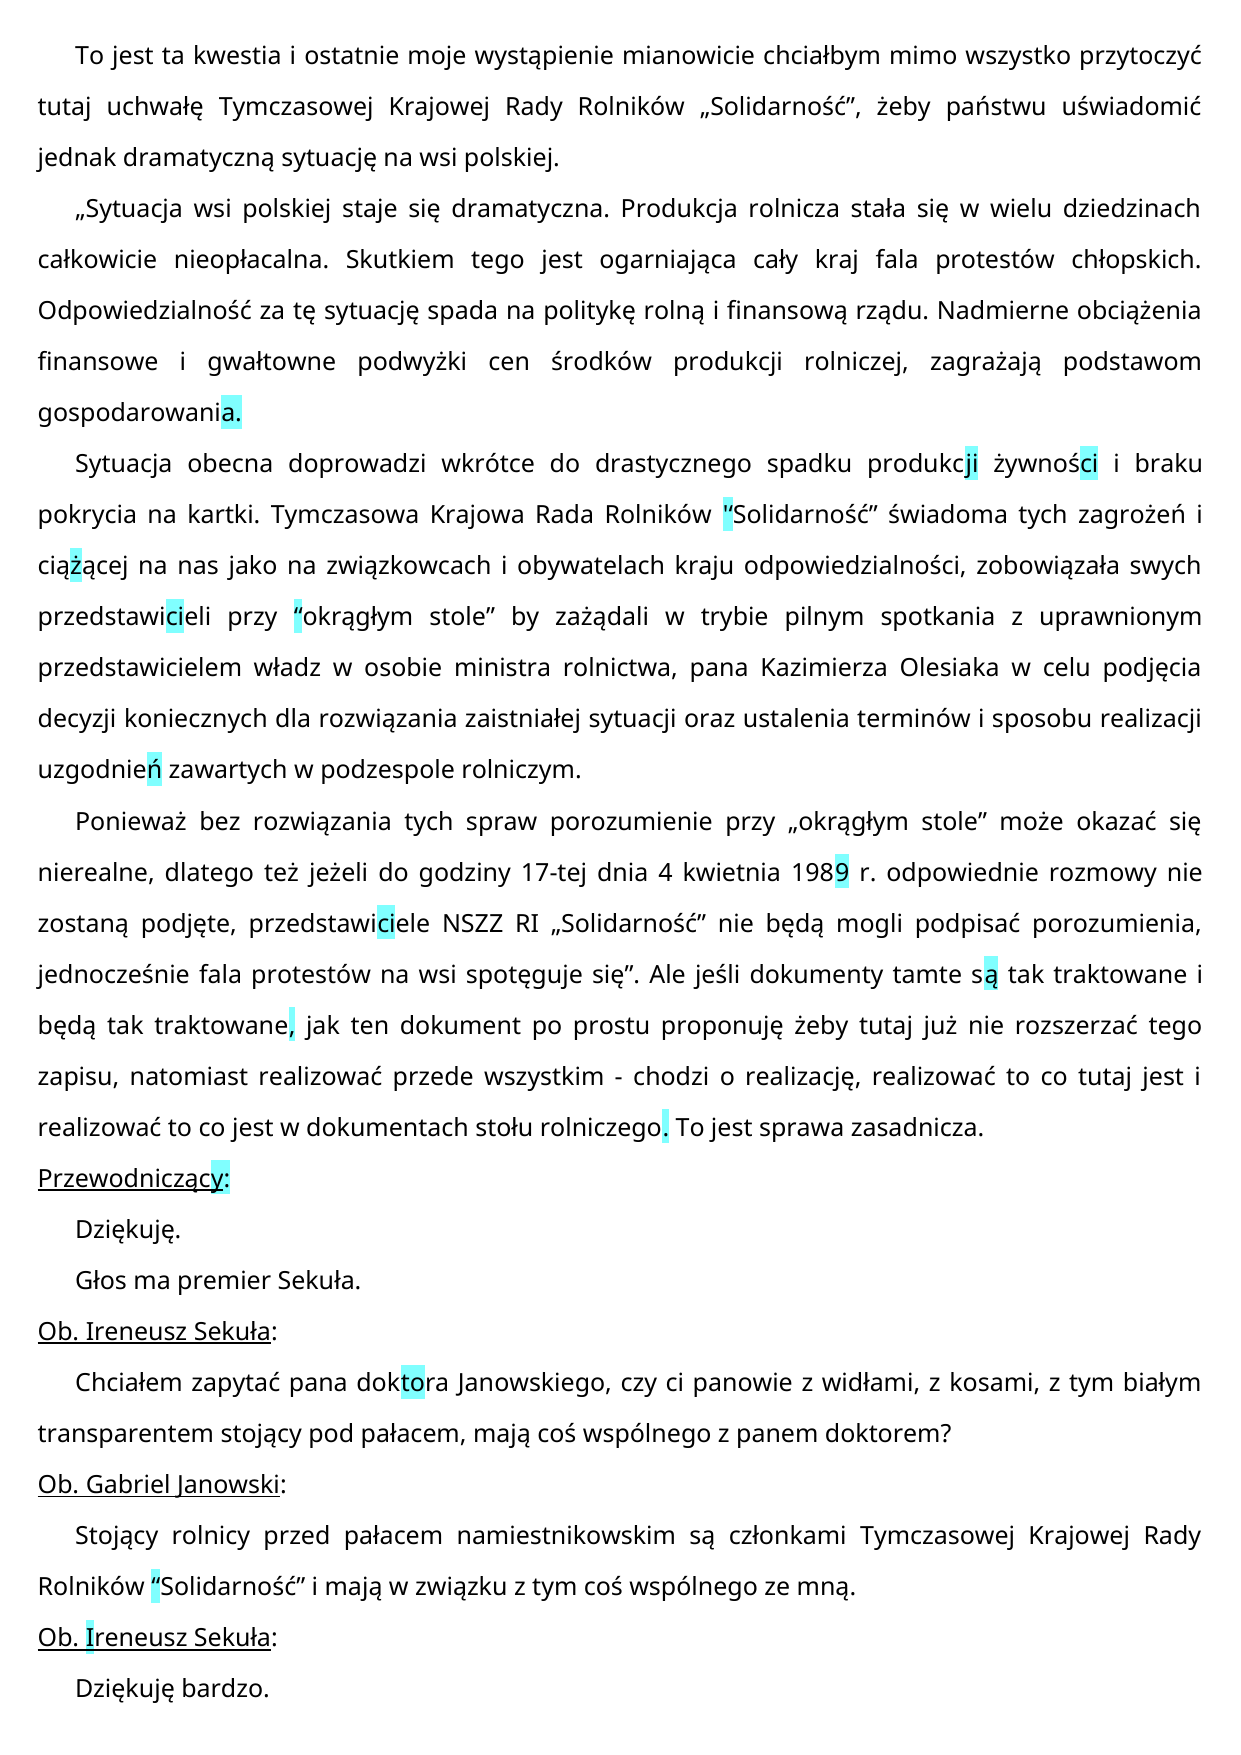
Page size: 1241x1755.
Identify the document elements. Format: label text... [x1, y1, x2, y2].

text To jest ta kwestia i ostatnie moje wystąpienie mianowicie chciałbym mimo wszystko przytoczyć tutaj uchwałę Tymczasowej Krajowej Rady Rolników „Solidarność”, żeby państwu uświadomić jednak dramatyczną sytuację na wsi polskiej. [37, 37, 1203, 174]
text Ob. Ireneusz Sekuła: [37, 1313, 1203, 1348]
text Ob. Gabriel Janowski: [37, 1467, 1203, 1501]
text Dziękuję bardzo. [37, 1671, 1203, 1705]
text Ponieważ bez rozwiązania tych spraw porozumienie przy „okrągłym stole” może okazać się nierealne, dlatego też jeżeli do godziny 17-tej dnia 4 kwietnia 1989 r. odpowiednie rozmowy nie zostaną podjęte, przedstawiciele NSZZ RI „Solidarność” nie będą mogli podpisać porozumienia, jednocześnie fala protestów na wsi spotęguje się”. Ale jeśli dokumenty tamte są tak traktowane i będą tak traktowane, jak ten dokument po prostu proponuję żeby tutaj już nie rozszerzać tego zapisu, natomiast realizować przede wszystkim - chodzi o realizację, realizować to co tutaj jest i realizować to co jest w dokumentach stołu rolniczego. To jest sprawa zasadnicza. [37, 803, 1203, 1143]
text Chciałem zapytać pana doktora Janowskiego, czy ci panowie z widłami, z kosami, z tym białym transparentem stojący pod pałacem, mają coś wspólnego z panem doktorem? [37, 1364, 1203, 1450]
text Przewodniczący: [37, 1160, 1203, 1194]
text Stojący rolnicy przed pałacem namiestnikowskim są członkami Tymczasowej Krajowej Rady Rolników “Solidarność” i mają w związku z tym coś wspólnego ze mną. [37, 1518, 1203, 1603]
text Sytuacja obecna doprowadzi wkrótce do drastycznego spadku produkcji żywności i braku pokrycia na kartki. Tymczasowa Krajowa Rada Rolników '‘Solidarność” świadoma tych zagrożeń i ciążącej na nas jako na związkowcach i obywatelach kraju odpowiedzialności, zobowiązała swych przedstawicieli przy “okrągłym stole” by zażądali w trybie pilnym spotkania z uprawnionym przedstawicielem władz w osobie ministra rolnictwa, pana Kazimierza Olesiaka w celu podjęcia decyzji koniecznych dla rozwiązania zaistniałej sytuacji oraz ustalenia terminów i sposobu realizacji uzgodnień zawartych w podzespole rolniczym. [37, 446, 1203, 786]
text Ob. Ireneusz Sekuła: [37, 1620, 1203, 1654]
text Dziękuję. [37, 1211, 1203, 1246]
text „Sytuacja wsi polskiej staje się dramatyczna. Produkcja rolnicza stała się w wielu dziedzinach całkowicie nieopłacalna. Skutkiem tego jest ogarniająca cały kraj fala protestów chłopskich. Odpowiedzialność za tę sytuację spada na politykę rolną i finansową rządu. Nadmierne obciążenia finansowe i gwałtowne podwyżki cen środków produkcji rolniczej, zagrażają podstawom gospodarowania. [37, 191, 1203, 429]
text Głos ma premier Sekuła. [37, 1262, 1203, 1297]
